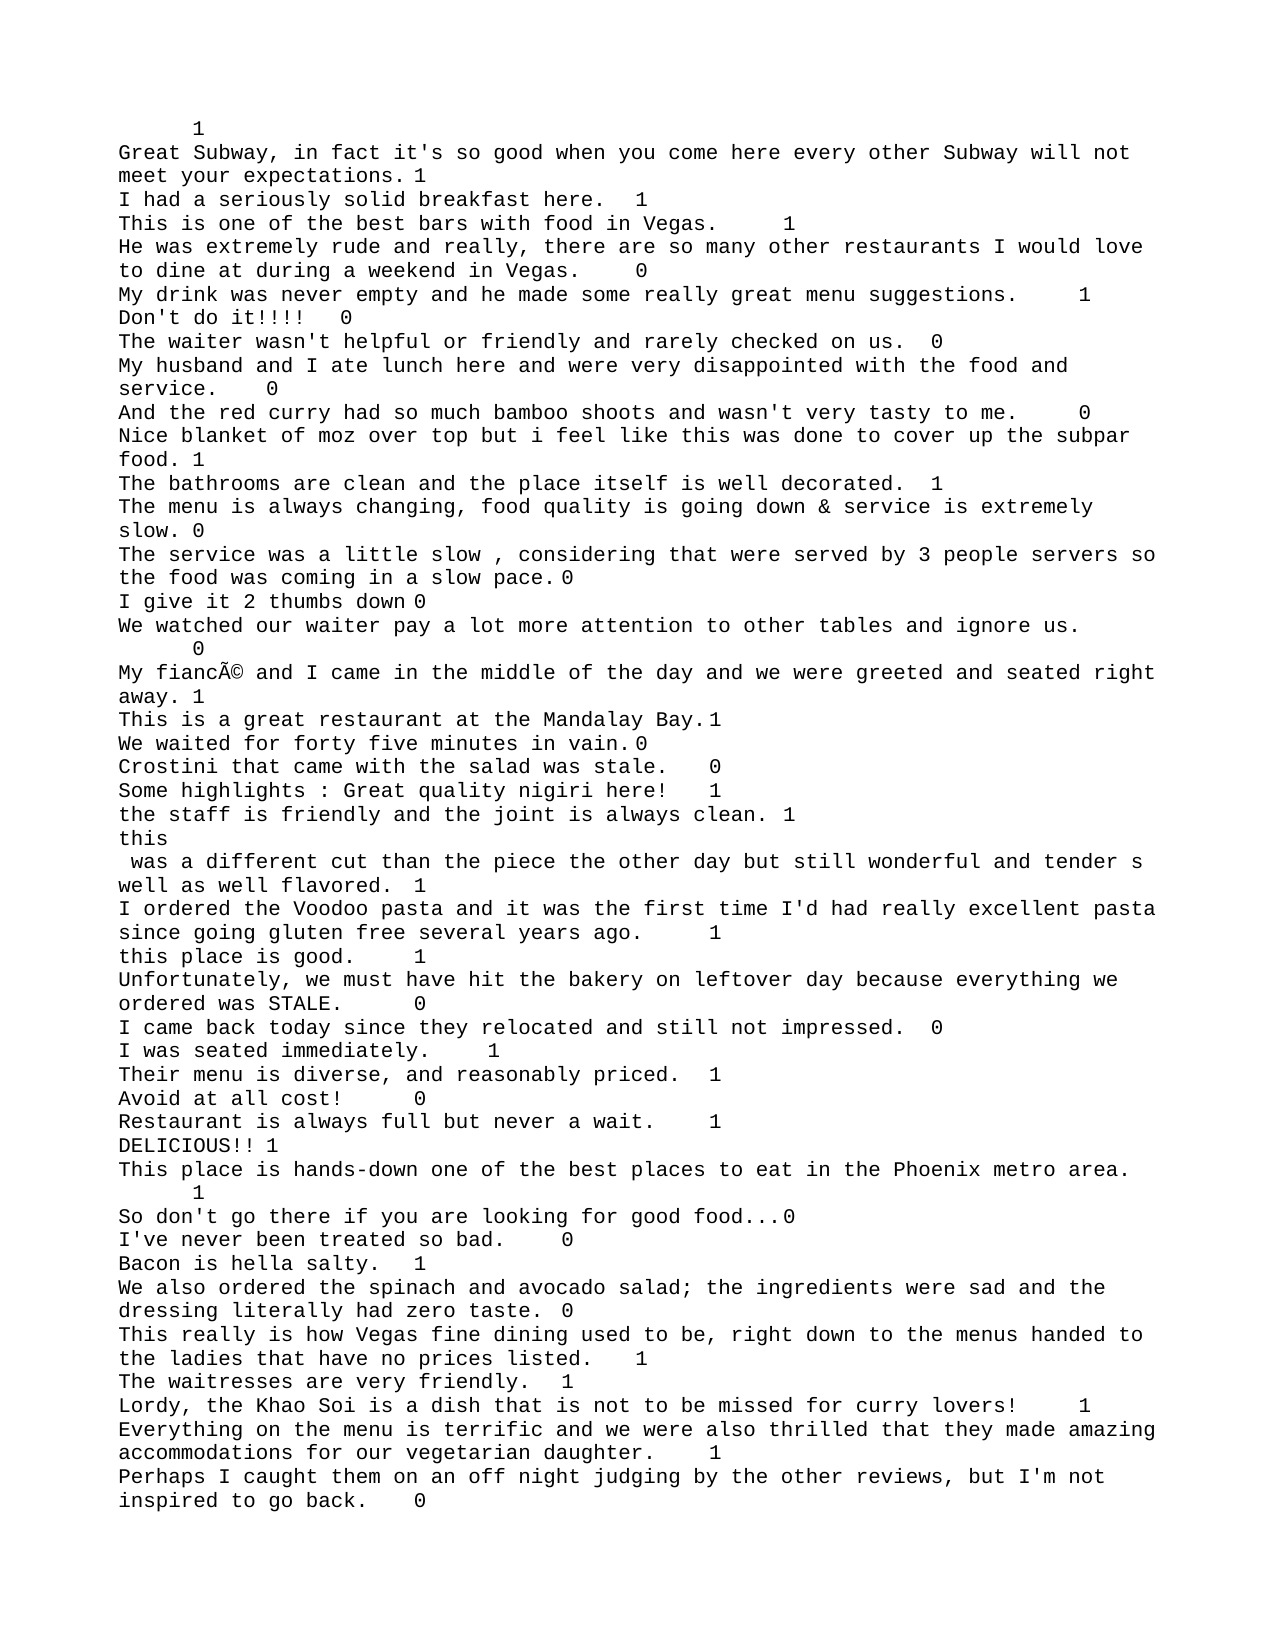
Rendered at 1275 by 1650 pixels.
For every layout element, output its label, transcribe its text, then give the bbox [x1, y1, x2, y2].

text 1 Great Subway, in fact it's so good when you come here every other Subway will not meet your expectations. 1 I had a seriously solid breakfast here. 1 This is one of the best bars with food in Vegas. 1 He was extremely rude and really, there are so many other restaurants I would love to dine at during a weekend in Vegas. 0 My drink was never empty and he made some really great menu suggestions. 1 Don't do it!!!! 0 The waiter wasn't helpful or friendly and rarely checked on us. 0 My husband and I ate lunch here and were very disappointed with the food and service. 0 And the red curry had so much bamboo shoots and wasn't very tasty to me. 0 Nice blanket of moz over top but i feel like this was done to cover up the subpar food. 1 The bathrooms are clean and the place itself is well decorated. 1 The menu is always changing, food quality is going down & service is extremely slow. 0 The service was a little slow , considering that were served by 3 people servers so the food was coming in a slow pace. 0 I give it 2 thumbs down 0 We watched our waiter pay a lot more attention to other tables and ignore us. 0 My fiancÃ© and I came in the middle of the day and we were greeted and seated right away. 1 This is a great restaurant at the Mandalay Bay. 1 We waited for forty five minutes in vain. 0 Crostini that came with the salad was stale. 0 Some highlights : Great quality nigiri here! 1 the staff is friendly and the joint is always clean. 1 this [118, 118, 1157, 851]
text was a different cut than the piece the other day but still wonderful and tender s well as well flavored. 1 I ordered the Voodoo pasta and it was the first time I'd had really excellent pasta since going gluten free several years ago. 1 this place is good. 1 Unfortunately, we must have hit the bakery on leftover day because everything we ordered was STALE. 0 I came back today since they relocated and still not impressed. 0 I was seated immediately. 1 Their menu is diverse, and reasonably priced. 1 Avoid at all cost! 0 Restaurant is always full but never a wait. 1 DELICIOUS!! 1 This place is hands-down one of the best places to eat in the Phoenix metro area. 1 So don't go there if you are looking for good food... 0 I've never been treated so bad. 0 Bacon is hella salty. 1 We also ordered the spinach and avocado salad; the ingredients were sad and the dressing literally had zero taste. 0 This really is how Vegas fine dining used to be, right down to the menus handed to the ladies that have no prices listed. 1 The waitresses are very friendly. 1 Lordy, the Khao Soi is a dish that is not to be missed for curry lovers! 1 Everything on the menu is terrific and we were also thrilled that they made amazing accommodations for our vegetarian daughter. 1 Perhaps I caught them on an off night judging by the other reviews, but I'm not inspired to go back. 0 [118, 851, 1157, 1513]
